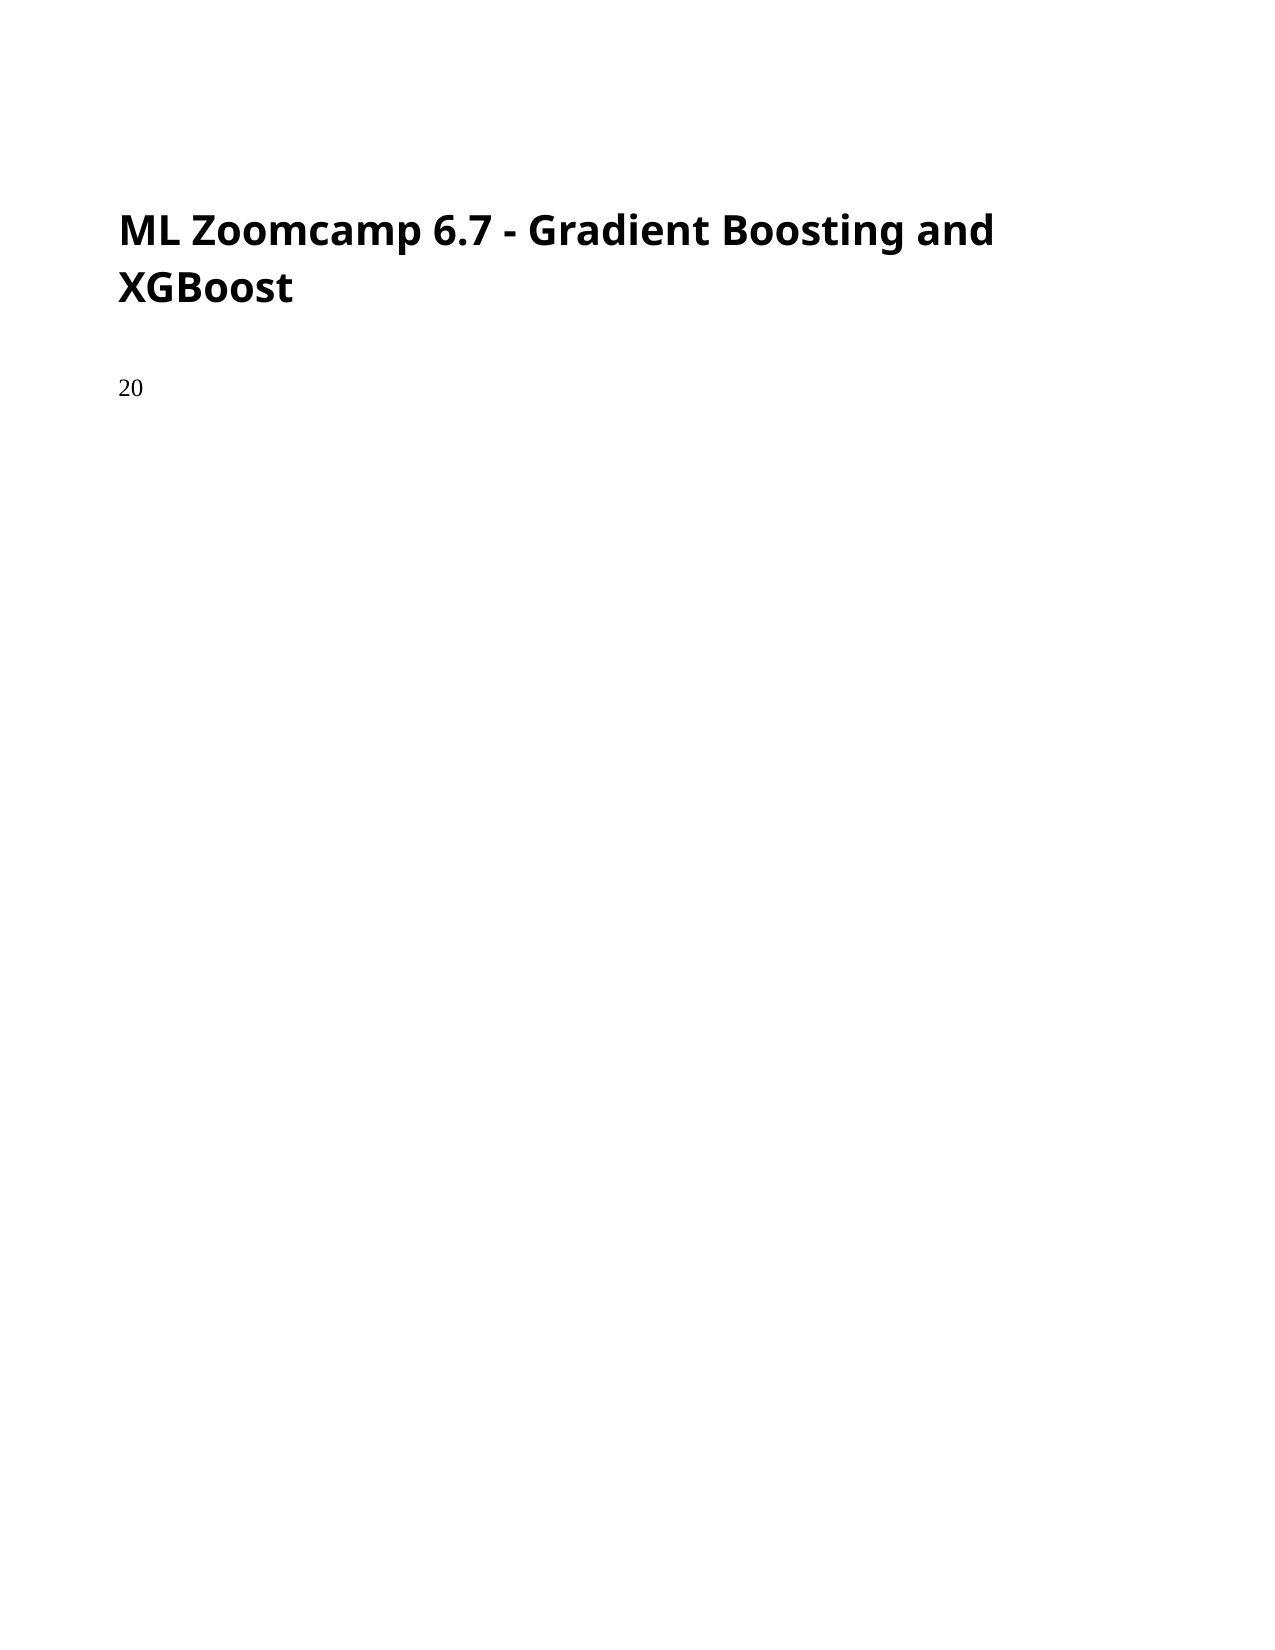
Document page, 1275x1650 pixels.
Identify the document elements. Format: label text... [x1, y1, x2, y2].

text 20 [118, 373, 1157, 401]
subtitle ML Zoomcamp 6.7 - Gradient Boosting and XGBoost [118, 201, 1157, 314]
